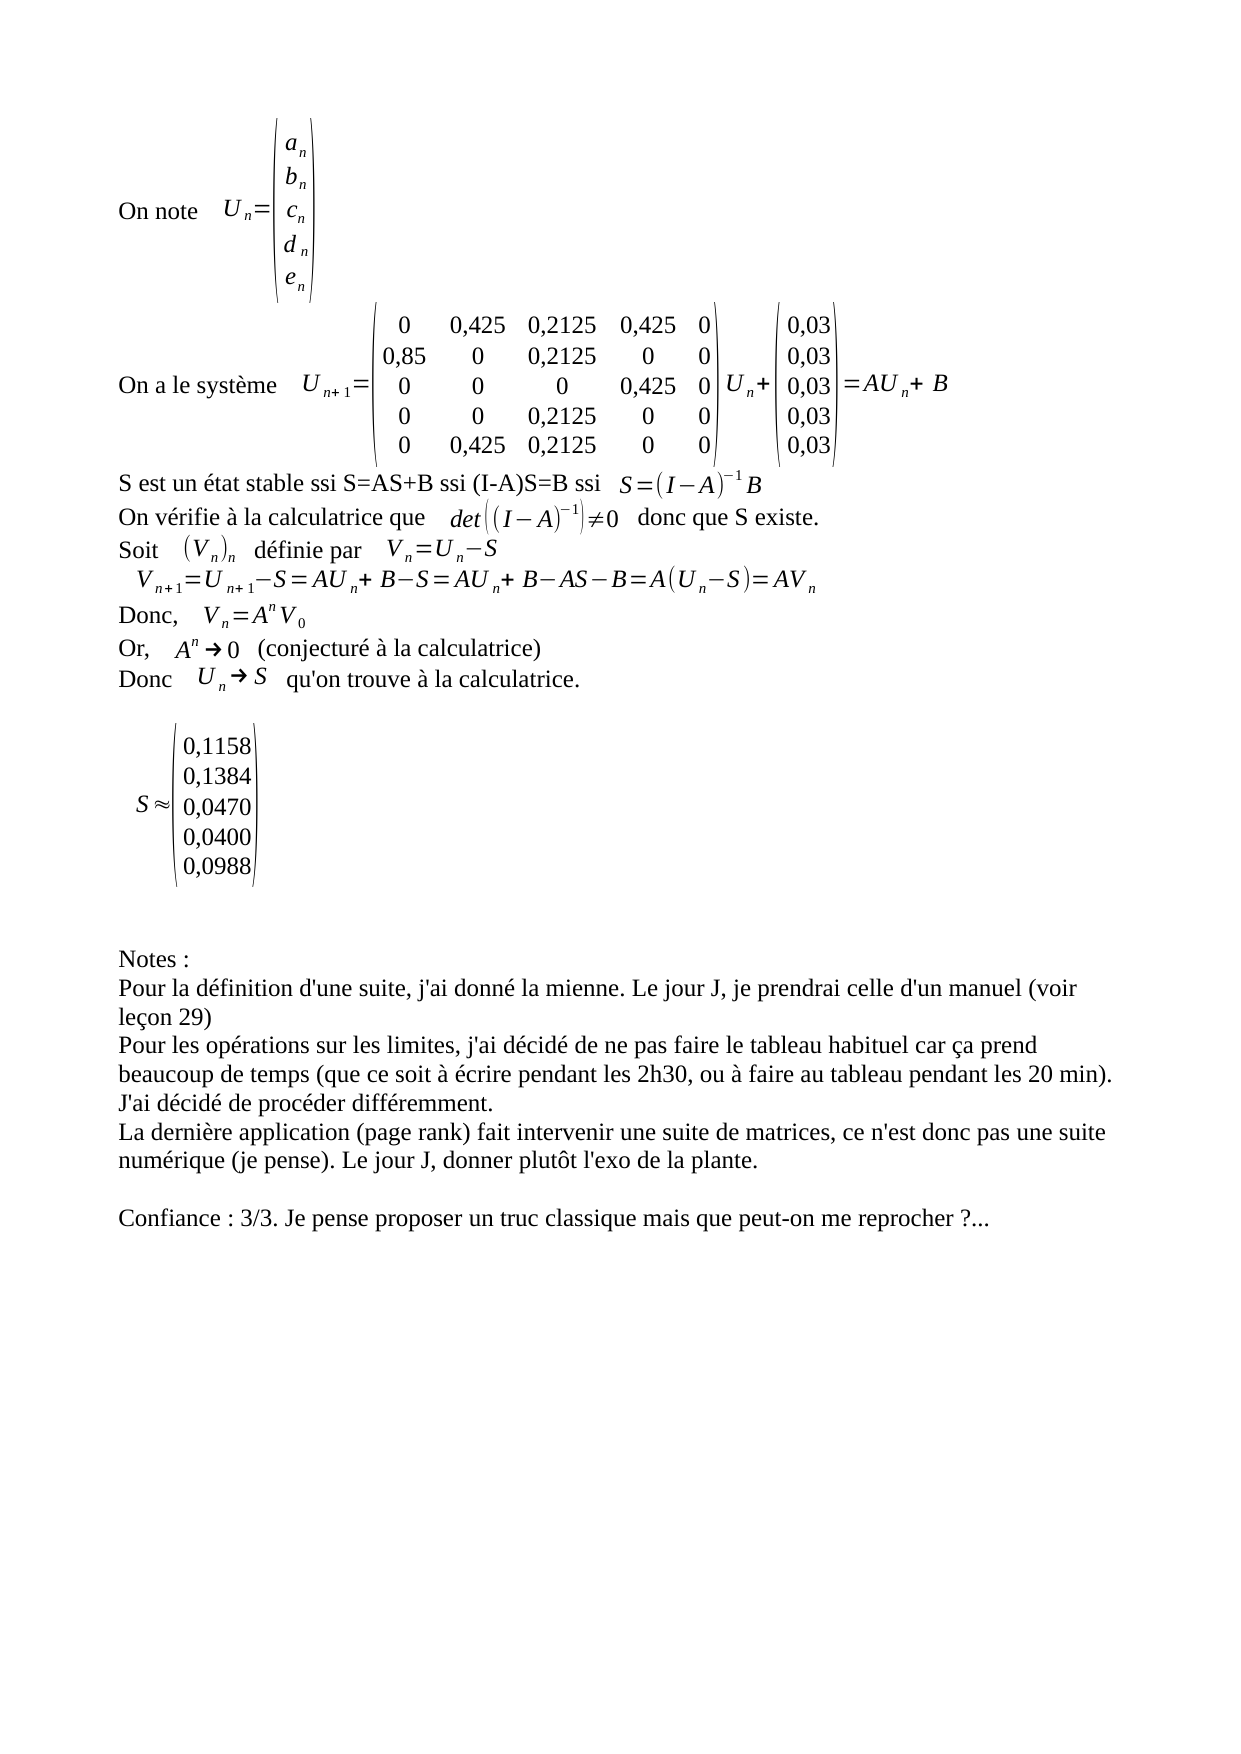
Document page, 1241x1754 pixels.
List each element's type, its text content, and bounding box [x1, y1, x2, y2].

text Confiance : 3/3. Je pense proposer un truc classique mais que peut-on me reprocher ?... [118, 1203, 1122, 1232]
text La dernière application (page rank) fait intervenir une suite de matrices, ce n'est donc pas une suite numérique (je pense). Le jour J, donner plutôt l'exo de la plante. [118, 1117, 1122, 1174]
text Pour la définition d'une suite, j'ai donné la mienne. Le jour J, je prendrai celle d'un manuel (voir leçon 29) [118, 973, 1122, 1031]
text On a le système [118, 302, 1122, 467]
text Donc, [118, 597, 1122, 632]
text On note [118, 118, 1122, 302]
text Pour les opérations sur les limites, j'ai décidé de ne pas faire le tableau habituel car ça prend beaucoup de temps (que ce soit à écrire pendant les 2h30, ou à faire au tableau pendant les 20 min). J'ai décidé de procéder différemment. [118, 1031, 1122, 1117]
text Donc qu'on trouve à la calculatrice. [118, 663, 1122, 694]
text Or, (conjecturé à la calculatrice) [118, 632, 1122, 663]
text On vérifie à la calculatrice que donc que S existe. [118, 499, 1122, 534]
text Notes : [118, 944, 1122, 973]
text Soit définie par [118, 534, 1122, 566]
text S est un état stable ssi S=AS+B ssi (I-A)S=B ssi [118, 467, 1122, 499]
